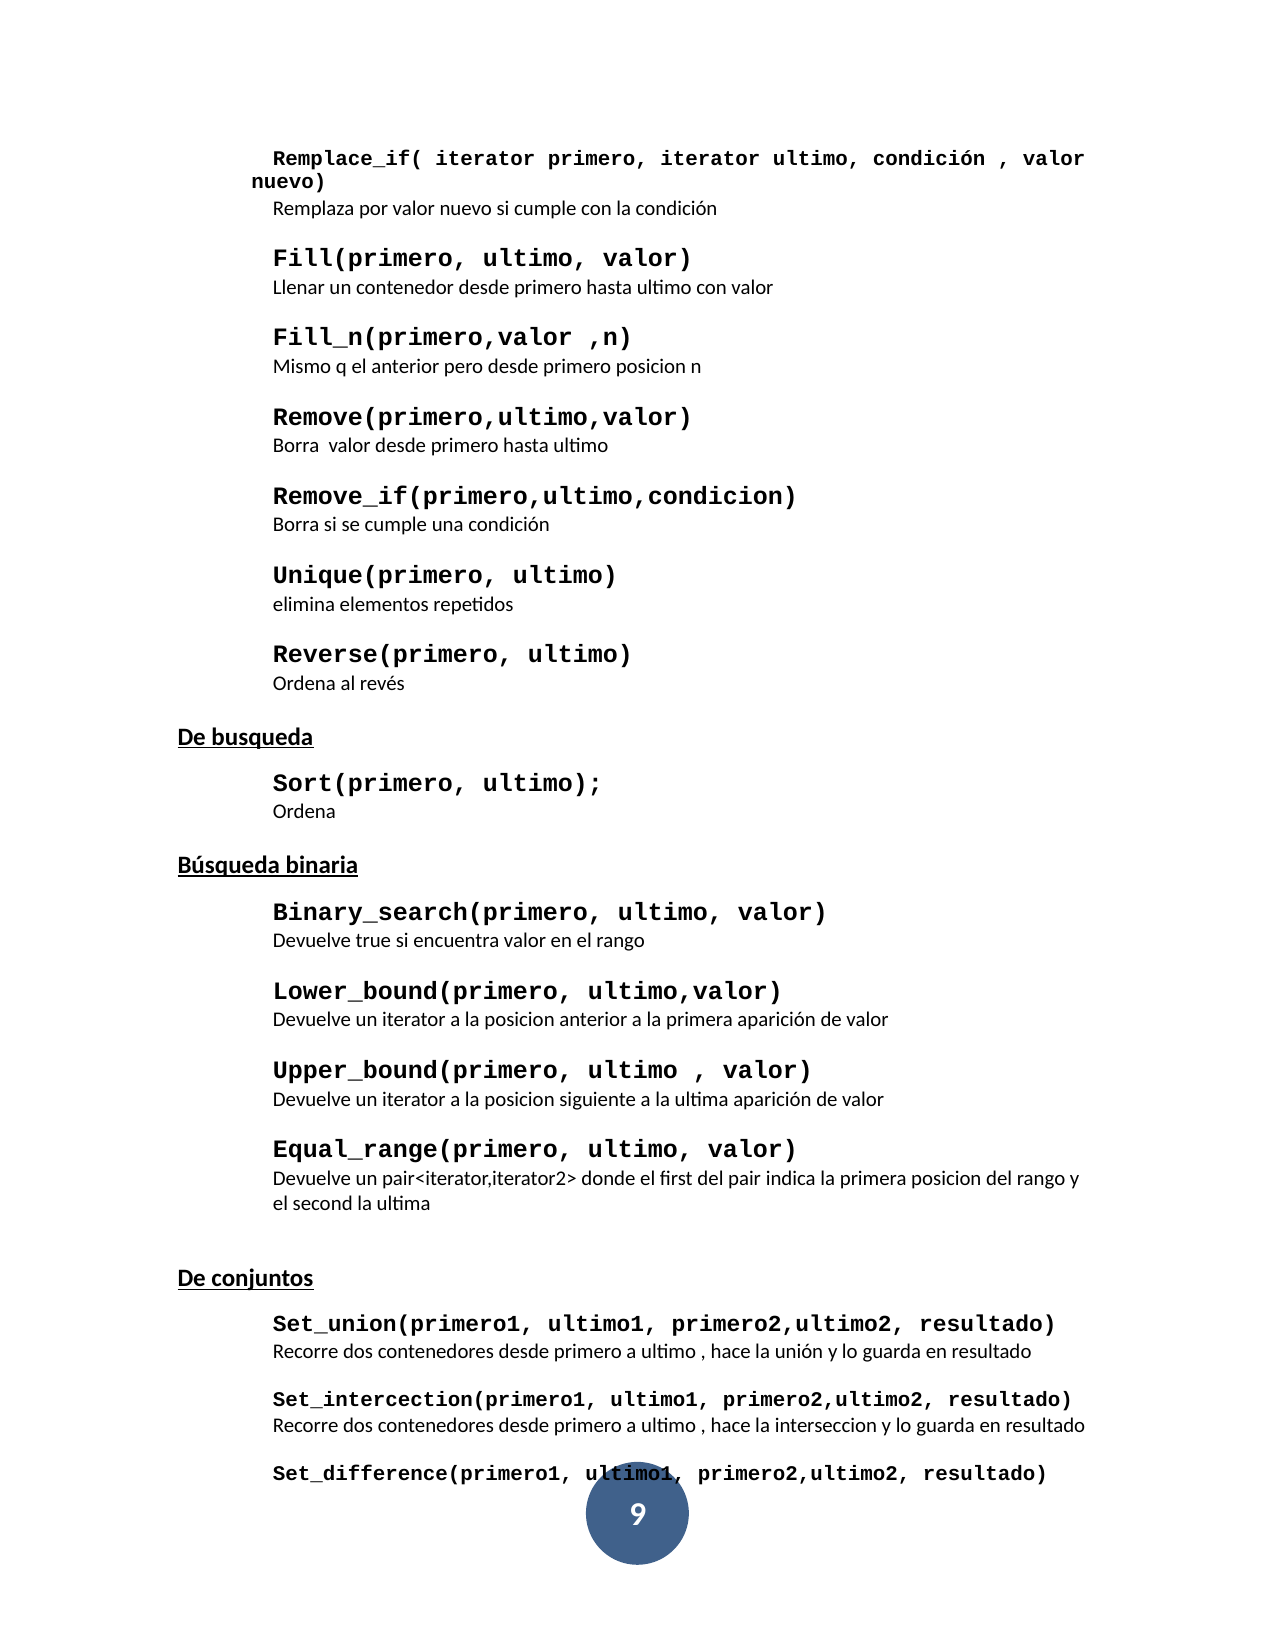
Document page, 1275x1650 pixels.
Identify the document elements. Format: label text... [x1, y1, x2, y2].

text Remove_if(primero,ultimo,condicion) [177, 483, 1098, 512]
text Reverse(primero, ultimo) [177, 642, 1098, 670]
text Borra valor desde primero hasta ultimo [177, 432, 1098, 458]
text elimina elementos repetidos [177, 591, 1098, 616]
text Mismo q el anterior pero desde primero posicion n [177, 353, 1098, 379]
text Ordena [177, 799, 1098, 824]
text Set_union(primero1, ultimo1, primero2,ultimo2, resultado) [177, 1312, 1098, 1338]
text Devuelve un iterator a la posicion anterior a la primera aparición de valor [177, 1007, 1098, 1032]
text Remplaza por valor nuevo si cumple con la condición [177, 195, 1098, 220]
text Fill(primero, ultimo, valor) [177, 246, 1098, 274]
text Recorre dos contenedores desde primero a ultimo , hace la unión y lo guarda en resultado [177, 1338, 1098, 1363]
text De conjuntos [177, 1263, 1098, 1293]
text Binary_search(primero, ultimo, valor) [177, 899, 1098, 927]
text Set_difference(primero1, ultimo1, primero2,ultimo2, resultado) [177, 1463, 1098, 1487]
text Fill_n(primero,valor ,n) [177, 325, 1098, 353]
text Búsqueda binaria [177, 849, 1098, 880]
text Devuelve true si encuentra valor en el rango [177, 927, 1098, 953]
text De busqueda [177, 721, 1098, 751]
text Borra si se cumple una condición [177, 512, 1098, 537]
text Set_intercection(primero1, ultimo1, primero2,ultimo2, resultado) [177, 1389, 1098, 1413]
text Lower_bound(primero, ultimo,valor) [177, 978, 1098, 1007]
text Unique(primero, ultimo) [177, 562, 1098, 591]
text Devuelve un pair<iterator,iterator2> donde el first del pair indica la primera posicion del rango y el second la ultima [273, 1165, 1098, 1216]
text Recorre dos contenedores desde primero a ultimo , hace la interseccion y lo guarda en resultado [177, 1413, 1098, 1438]
text Sort(primero, ultimo); [177, 770, 1098, 799]
text Equal_range(primero, ultimo, valor) [177, 1137, 1098, 1165]
text Devuelve un iterator a la posicion siguiente a la ultima aparición de valor [177, 1086, 1098, 1111]
text Remove(primero,ultimo,valor) [177, 404, 1098, 432]
text Remplace_if( iterator primero, iterator ultimo, condición , valor nuevo) [251, 148, 1098, 195]
text Ordena al revés [177, 670, 1098, 695]
text Llenar un contenedor desde primero hasta ultimo con valor [177, 274, 1098, 299]
text Upper_bound(primero, ultimo , valor) [177, 1057, 1098, 1086]
